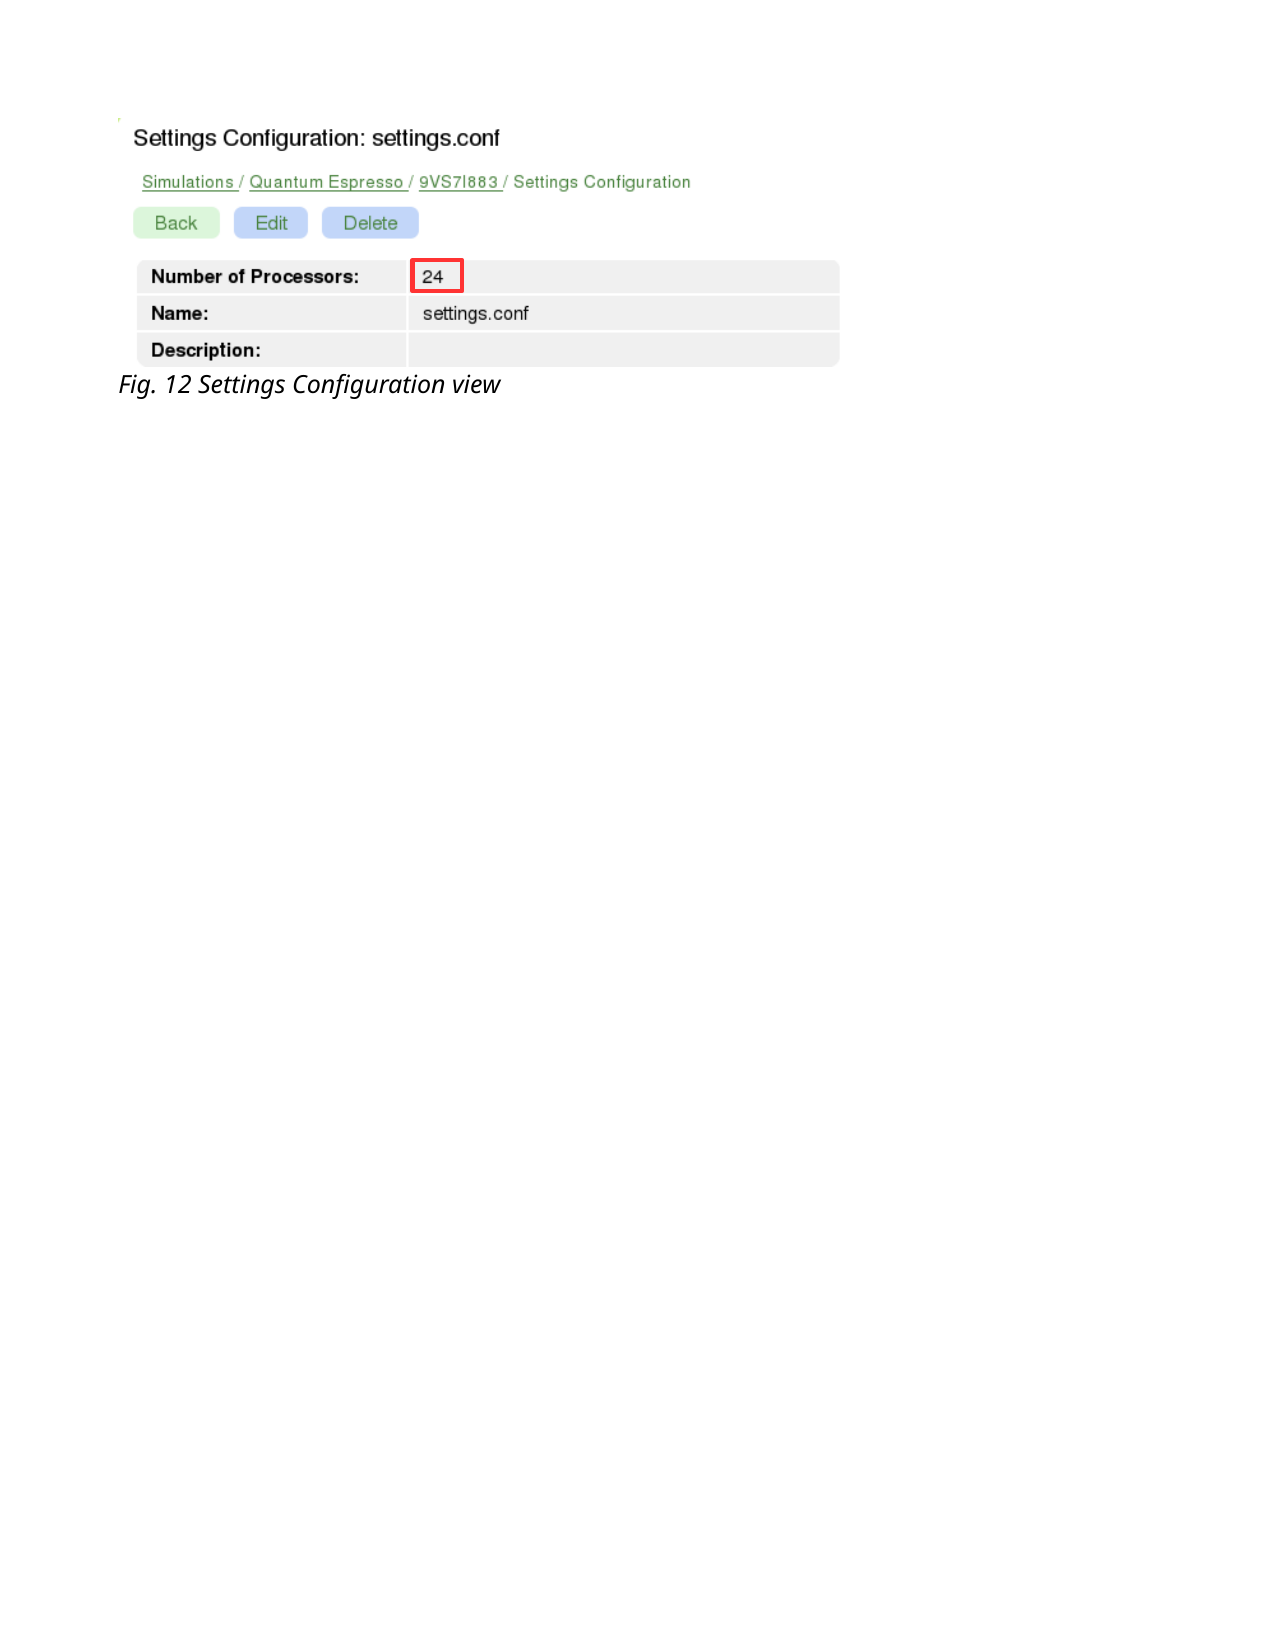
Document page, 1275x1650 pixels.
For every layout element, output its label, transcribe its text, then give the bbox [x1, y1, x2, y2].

text Fig. 12 Settings Configuration view [118, 118, 1157, 401]
picture [118, 118, 840, 367]
